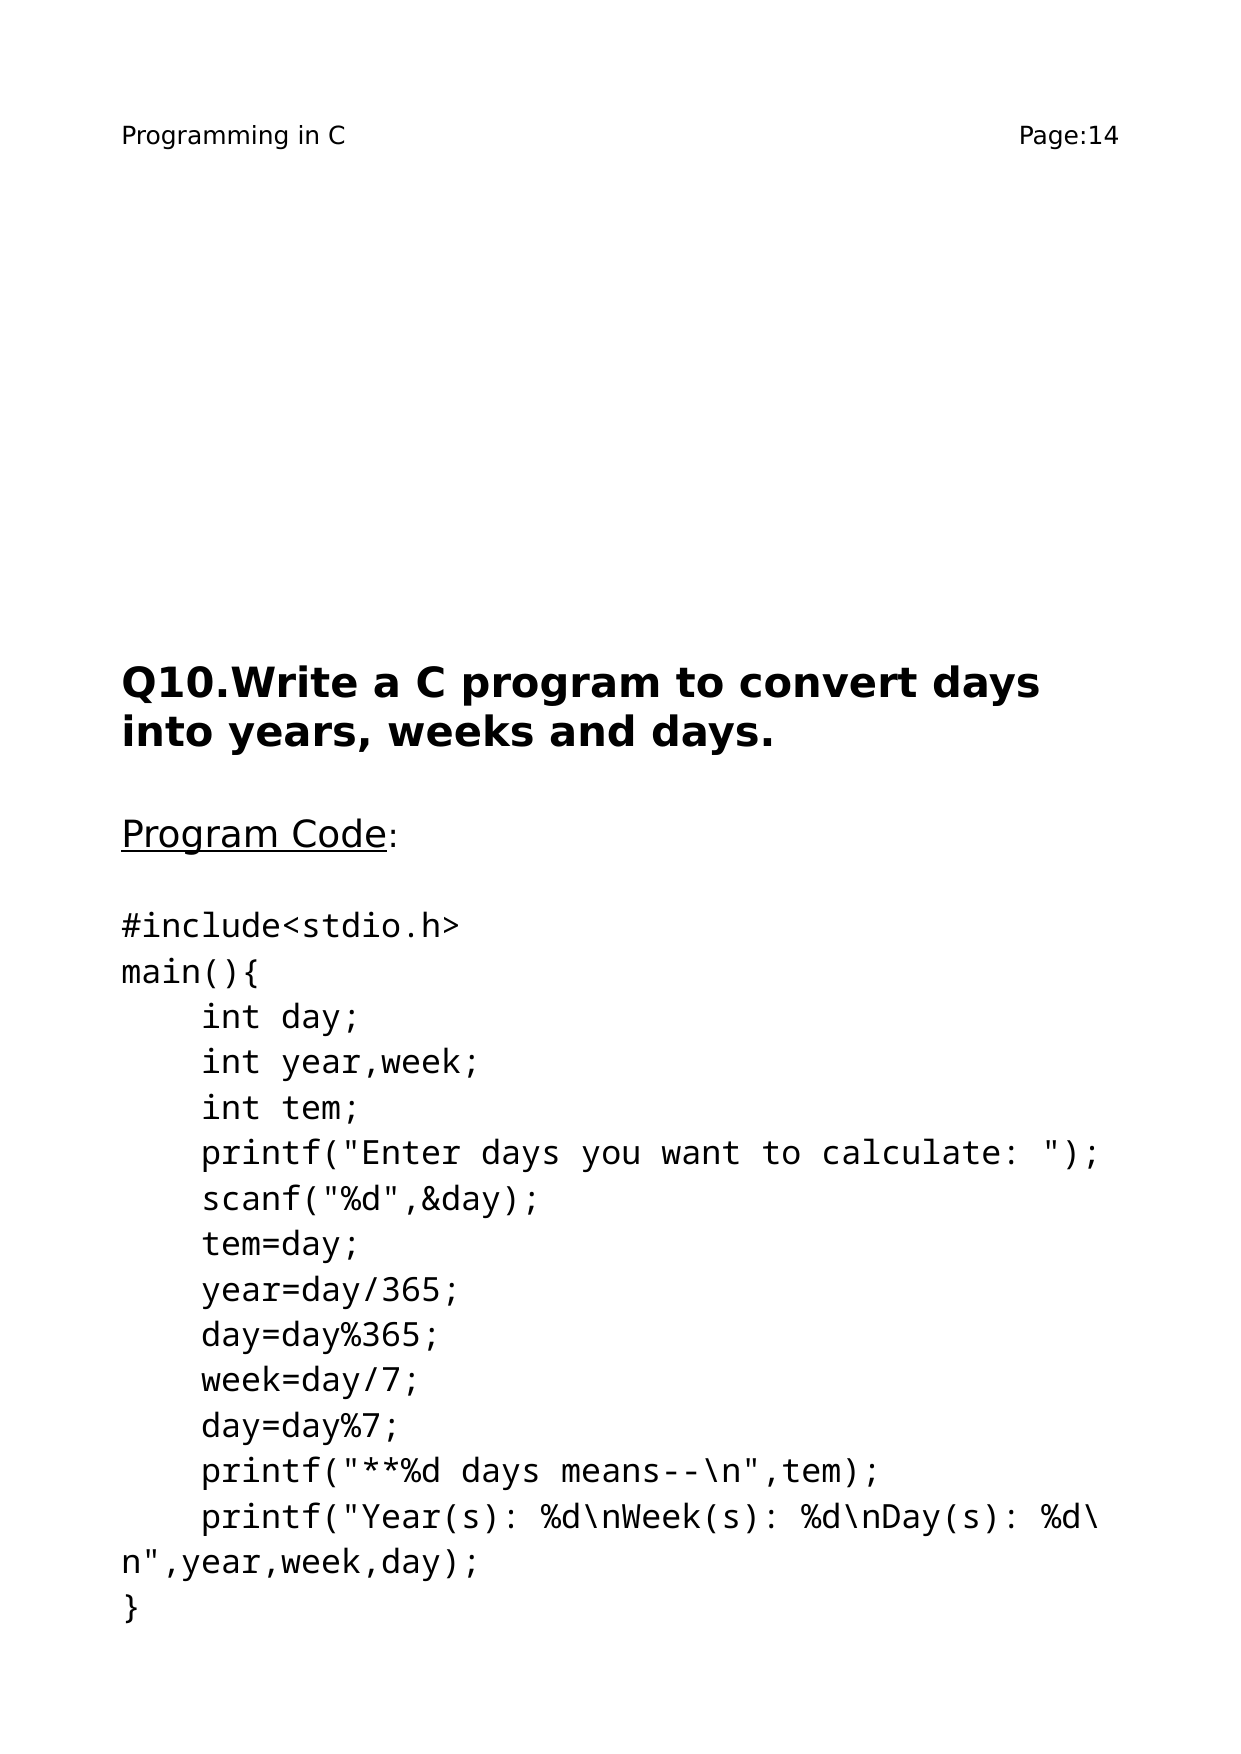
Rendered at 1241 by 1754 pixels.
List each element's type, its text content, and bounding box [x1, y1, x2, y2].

text printf("Year(s): %d\nWeek(s): %d\nDay(s): %d\n",year,week,day); [121, 1492, 1119, 1583]
text day=day%7; [121, 1402, 1119, 1447]
text Q10.Write a C program to convert days into years, weeks and days. [121, 659, 1119, 756]
text int tem; [121, 1084, 1119, 1129]
text Program Code: [121, 813, 1119, 857]
text printf("**%d days means--\n",tem); [121, 1447, 1119, 1492]
text day=day%365; [121, 1311, 1119, 1356]
text tem=day; [121, 1220, 1119, 1265]
text #include<stdio.h> [121, 902, 1119, 947]
text year=day/365; [121, 1265, 1119, 1311]
text printf("Enter days you want to calculate: "); [121, 1129, 1119, 1174]
text week=day/7; [121, 1356, 1119, 1402]
text int year,week; [121, 1038, 1119, 1084]
text main(){ [121, 947, 1119, 993]
text scanf("%d",&day); [121, 1174, 1119, 1220]
text int day; [121, 993, 1119, 1038]
text } [121, 1583, 1119, 1629]
